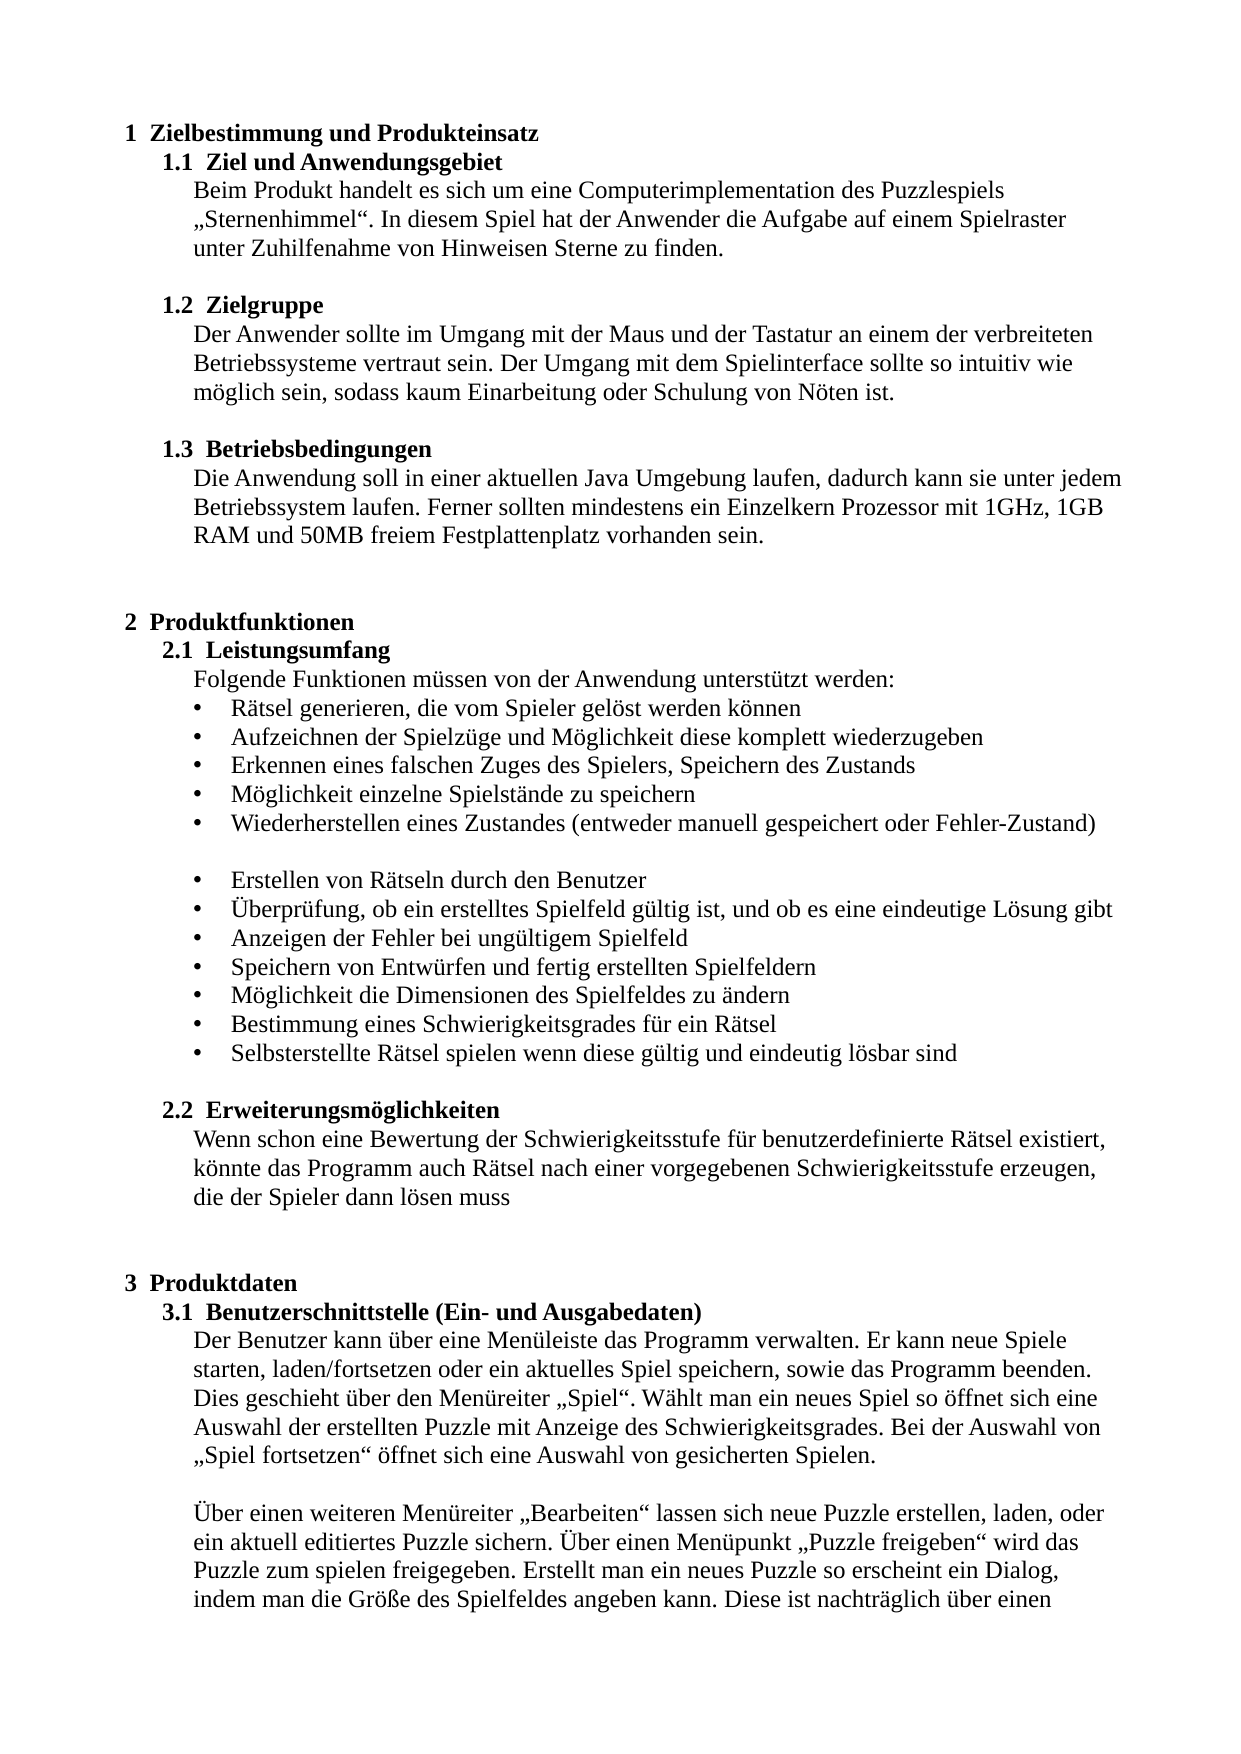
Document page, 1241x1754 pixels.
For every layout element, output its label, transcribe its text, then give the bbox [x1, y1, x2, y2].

list Überprüfung, ob ein erstelltes Spielfeld gültig ist, und ob es eine eindeutige Lösung gibt [193, 894, 1122, 923]
list Möglichkeit einzelne Spielstände zu speichern [193, 779, 1122, 808]
list Ziel und Anwendungsgebiet [156, 147, 1122, 176]
list Zielbestimmung und Produkteinsatz [118, 118, 1122, 147]
list Betriebsbedingungen [156, 434, 1122, 463]
list Selbsterstellte Rätsel spielen wenn diese gültig und eindeutig lösbar sind [193, 1038, 1122, 1096]
list Benutzerschnittstelle (Ein- und Ausgabedaten) Der Benutzer kann über eine Menüleiste das Programm verwalten. Er kann neue Spiele starten, laden/fortsetzen oder ein aktuelles Spiel speichern, sowie das Programm beenden. Dies geschieht über den Menüreiter „Spiel“. Wählt man ein neues Spiel so öffnet sich eine Auswahl der erstellten Puzzle mit Anzeige des Schwierigkeitsgrades. Bei der Auswahl von „Spiel fortsetzen“ öffnet sich eine Auswahl von gesicherten Spielen. Über einen weiteren Menüreiter „Bearbeiten“ lassen sich neue Puzzle erstellen, laden, oder ein aktuell editiertes Puzzle sichern. Über einen Menüpunkt „Puzzle freigeben“ wird das Puzzle zum spielen freigegeben. Erstellt man ein neues Puzzle so erscheint ein Dialog, indem man die Größe des Spielfeldes angeben kann. Diese ist nachträglich über einen [156, 1297, 1122, 1613]
list Möglichkeit die Dimensionen des Spielfeldes zu ändern [193, 981, 1122, 1009]
list Erkennen eines falschen Zuges des Spielers, Speichern des Zustands [193, 751, 1122, 779]
list Rätsel generieren, die vom Spieler gelöst werden können [193, 693, 1122, 722]
list Aufzeichnen der Spielzüge und Möglichkeit diese komplett wiederzugeben [193, 722, 1122, 751]
list Produktdaten [118, 1268, 1122, 1297]
list Leistungsumfang Folgende Funktionen müssen von der Anwendung unterstützt werden: [156, 636, 1122, 693]
list Der Anwender sollte im Umgang mit der Maus und der Tastatur an einem der verbreiteten Betriebssysteme vertraut sein. Der Umgang mit dem Spielinterface sollte so intuitiv wie möglich sein, sodass kaum Einarbeitung oder Schulung von Nöten ist. [156, 319, 1122, 434]
list Erstellen von Rätseln durch den Benutzer [193, 866, 1122, 894]
list Speichern von Entwürfen und fertig erstellten Spielfeldern [193, 952, 1122, 981]
list Zielgruppe [156, 291, 1122, 319]
list Produktfunktionen [118, 607, 1122, 636]
list Erweiterungsmöglichkeiten Wenn schon eine Bewertung der Schwierigkeitsstufe für benutzerdefinierte Rätsel existiert, könnte das Programm auch Rätsel nach einer vorgegebenen Schwierigkeitsstufe erzeugen, die der Spieler dann lösen muss [156, 1096, 1122, 1268]
list Beim Produkt handelt es sich um eine Computerimplementation des Puzzlespiels „Sternenhimmel“. In diesem Spiel hat der Anwender die Aufgabe auf einem Spielraster unter Zuhilfenahme von Hinweisen Sterne zu finden. [156, 176, 1122, 291]
list Bestimmung eines Schwierigkeitsgrades für ein Rätsel [193, 1009, 1122, 1038]
list Anzeigen der Fehler bei ungültigem Spielfeld [193, 923, 1122, 952]
list Die Anwendung soll in einer aktuellen Java Umgebung laufen, dadurch kann sie unter jedem Betriebssystem laufen. Ferner sollten mindestens ein Einzelkern Prozessor mit 1GHz, 1GB RAM und 50MB freiem Festplattenplatz vorhanden sein. [156, 463, 1122, 607]
list Wiederherstellen eines Zustandes (entweder manuell gespeichert oder Fehler-Zustand) [193, 808, 1122, 866]
